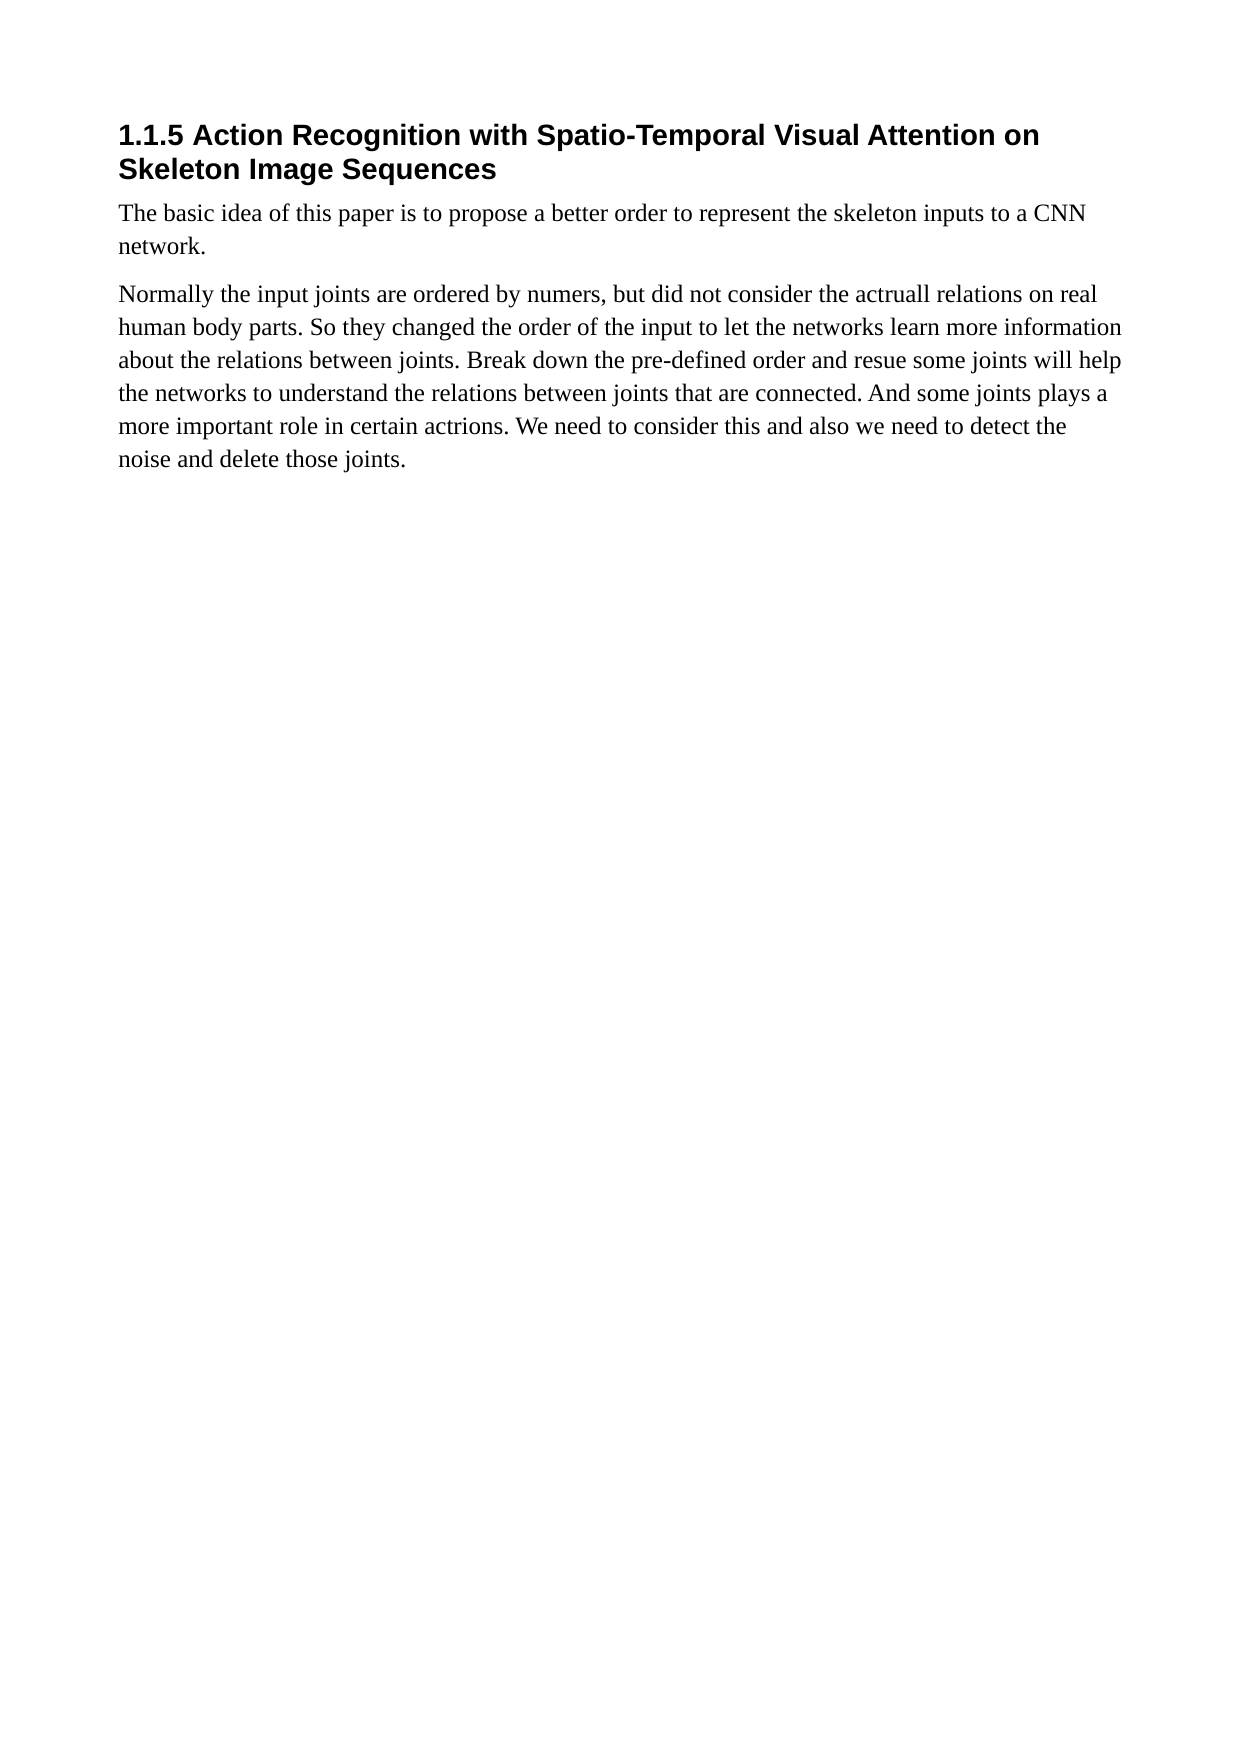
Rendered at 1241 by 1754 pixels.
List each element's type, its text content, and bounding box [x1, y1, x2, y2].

text The basic idea of this paper is to propose a better order to represent the skeleton inputs to a CNN network. [118, 198, 1122, 260]
text Normally the input joints are ordered by numers, but did not consider the actruall relations on real human body parts. So they changed the order of the input to let the networks learn more information about the relations between joints. Break down the pre-defined order and resue some joints will help the networks to understand the relations between joints that are connected. And some joints plays a more important role in certain actrions. We need to consider this and also we need to detect the noise and delete those joints. [118, 279, 1122, 473]
subtitle Action Recognition with Spatio-Temporal Visual Attention on Skeleton Image Sequences [118, 118, 1122, 186]
